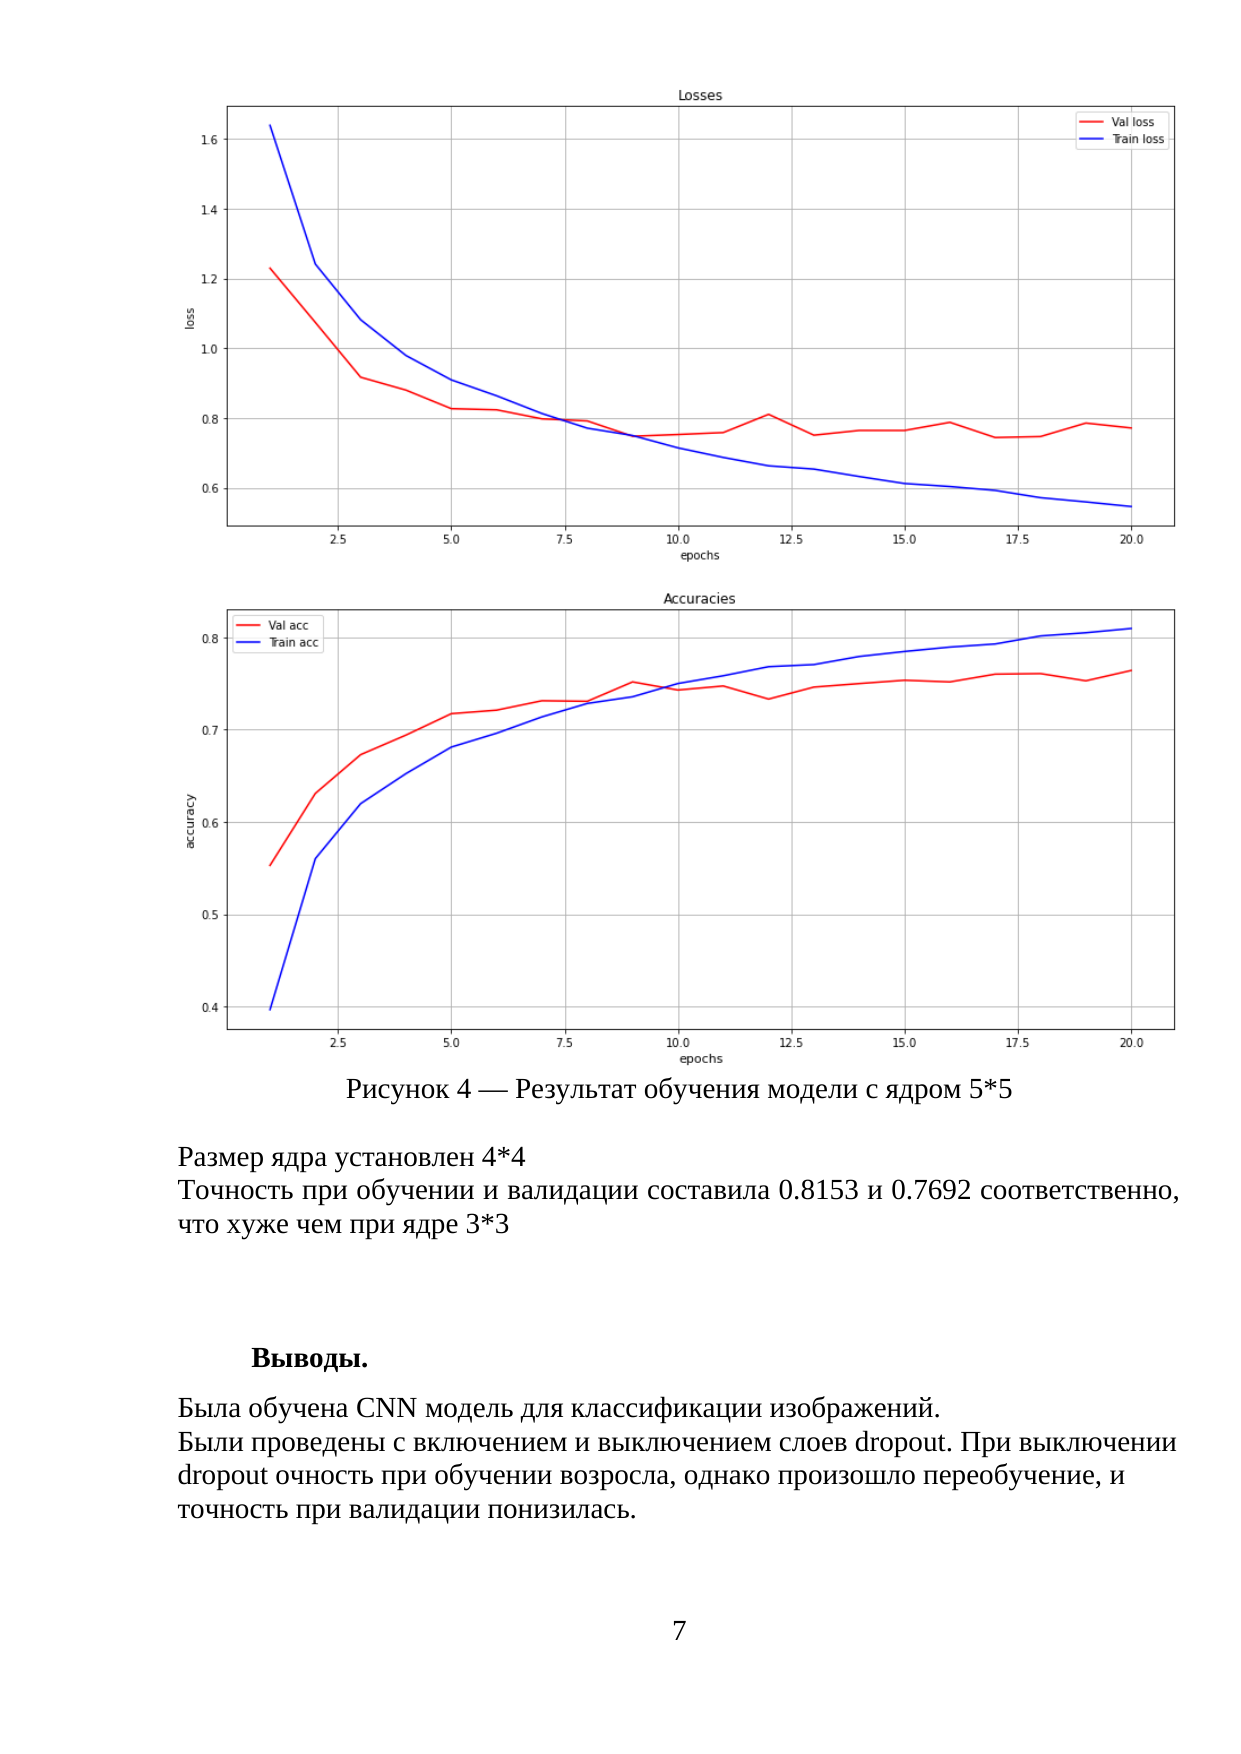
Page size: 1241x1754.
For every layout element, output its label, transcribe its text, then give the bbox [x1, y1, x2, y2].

text Была обучена CNN модель для классификации изображений. [177, 1390, 1181, 1424]
text Точность при обучении и валидации составила 0.8153 и 0.7692 соответственно, что хуже чем при ядре 3*3 [177, 1172, 1181, 1239]
picture [177, 81, 1182, 1072]
text Выводы. [177, 1340, 1181, 1373]
text Рисунок 4 — Результат обучения модели с ядром 5*5 [177, 1072, 1181, 1105]
text Размер ядра установлен 4*4 [177, 1139, 1181, 1172]
text Были проведены с включением и выключением слоев dropout. При выключении dropout очность при обучении возросла, однако произошло переобучение, и точность при валидации понизилась. [177, 1424, 1181, 1524]
